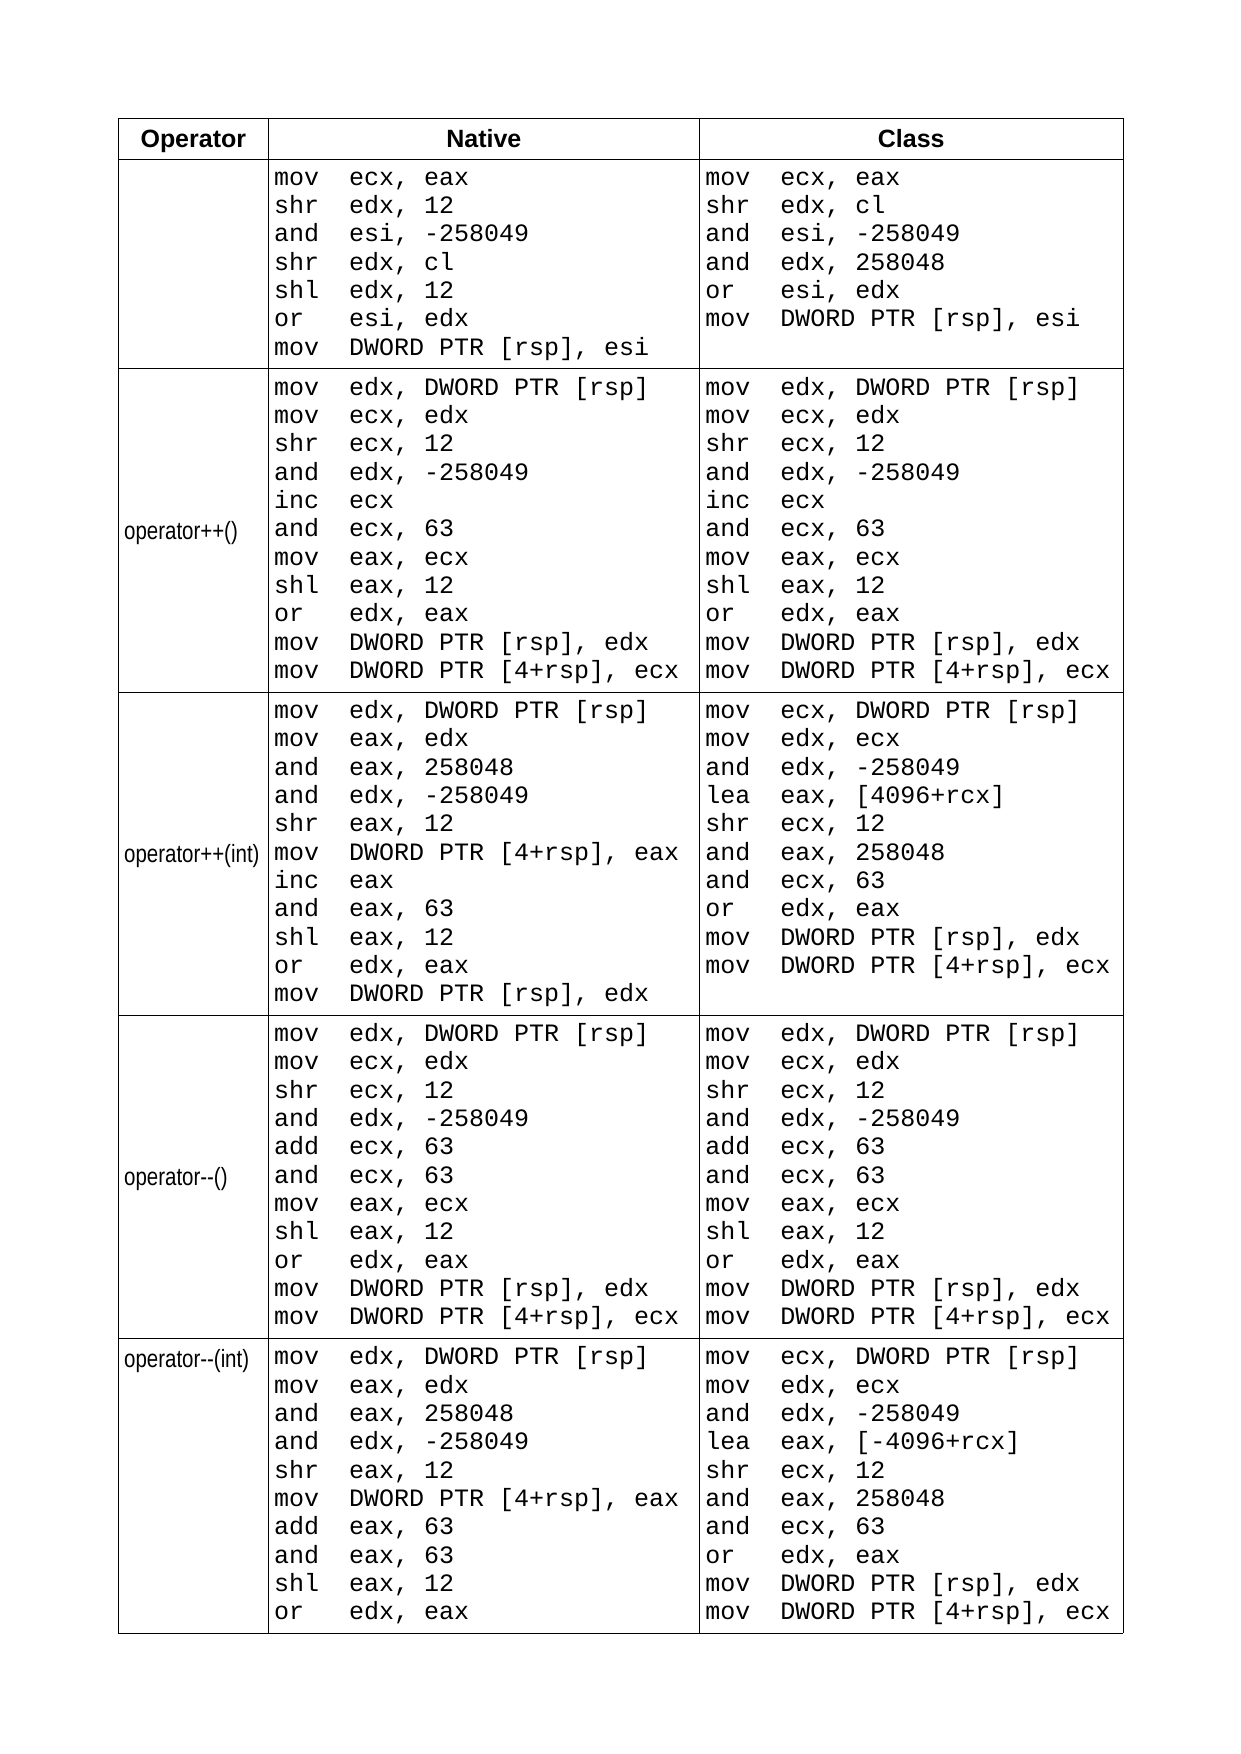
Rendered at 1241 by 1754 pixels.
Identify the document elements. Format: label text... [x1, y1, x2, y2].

table_cell mov ecx, eax shr edx, cl and esi, -258049 and edx, 258048 or esi, edx mov DWORD PTR [rsp], esi [700, 160, 1123, 368]
table_cell mov edx, DWORD PTR [rsp] mov ecx, edx shr ecx, 12 and edx, -258049 add ecx, 63 and ecx, 63 mov eax, ecx shl eax, 12 or edx, eax mov DWORD PTR [rsp], edx mov DWORD PTR [4+rsp], ecx [700, 1016, 1123, 1338]
table_cell operator++() [119, 369, 268, 692]
table_header Operator [119, 119, 268, 158]
table_cell mov edx, DWORD PTR [rsp] mov ecx, edx shr ecx, 12 and edx, -258049 inc ecx and ecx, 63 mov eax, ecx shl eax, 12 or edx, eax mov DWORD PTR [rsp], edx mov DWORD PTR [4+rsp], ecx [700, 369, 1123, 692]
table_cell mov ecx, DWORD PTR [rsp] mov edx, ecx and edx, -258049 lea eax, [4096+rcx] shr ecx, 12 and eax, 258048 and ecx, 63 or edx, eax mov DWORD PTR [rsp], edx mov DWORD PTR [4+rsp], ecx [700, 693, 1123, 1015]
table_cell [119, 160, 268, 368]
table_header Native [269, 119, 699, 158]
table_cell mov edx, DWORD PTR [rsp] mov eax, edx and eax, 258048 and edx, -258049 shr eax, 12 mov DWORD PTR [4+rsp], eax inc eax and eax, 63 shl eax, 12 or edx, eax mov DWORD PTR [rsp], edx [269, 693, 699, 1015]
table_cell mov edx, DWORD PTR [rsp] mov ecx, edx shr ecx, 12 and edx, -258049 inc ecx and ecx, 63 mov eax, ecx shl eax, 12 or edx, eax mov DWORD PTR [rsp], edx mov DWORD PTR [4+rsp], ecx [269, 369, 699, 692]
table_cell mov edx, DWORD PTR [rsp] mov eax, edx and eax, 258048 and edx, -258049 shr eax, 12 mov DWORD PTR [4+rsp], eax add eax, 63 and eax, 63 shl eax, 12 or edx, eax [269, 1339, 699, 1633]
table_cell mov edx, DWORD PTR [rsp] mov ecx, edx shr ecx, 12 and edx, -258049 add ecx, 63 and ecx, 63 mov eax, ecx shl eax, 12 or edx, eax mov DWORD PTR [rsp], edx mov DWORD PTR [4+rsp], ecx [269, 1016, 699, 1338]
table_cell operator--() [119, 1016, 268, 1338]
table_header Class [700, 119, 1123, 158]
table_cell mov ecx, eax shr edx, 12 and esi, -258049 shr edx, cl shl edx, 12 or esi, edx mov DWORD PTR [rsp], esi [269, 160, 699, 368]
table_cell operator--(int) [119, 1339, 268, 1633]
table_cell mov ecx, DWORD PTR [rsp] mov edx, ecx and edx, -258049 lea eax, [-4096+rcx] shr ecx, 12 and eax, 258048 and ecx, 63 or edx, eax mov DWORD PTR [rsp], edx mov DWORD PTR [4+rsp], ecx [700, 1339, 1123, 1633]
table_cell operator++(int) [119, 693, 268, 1015]
